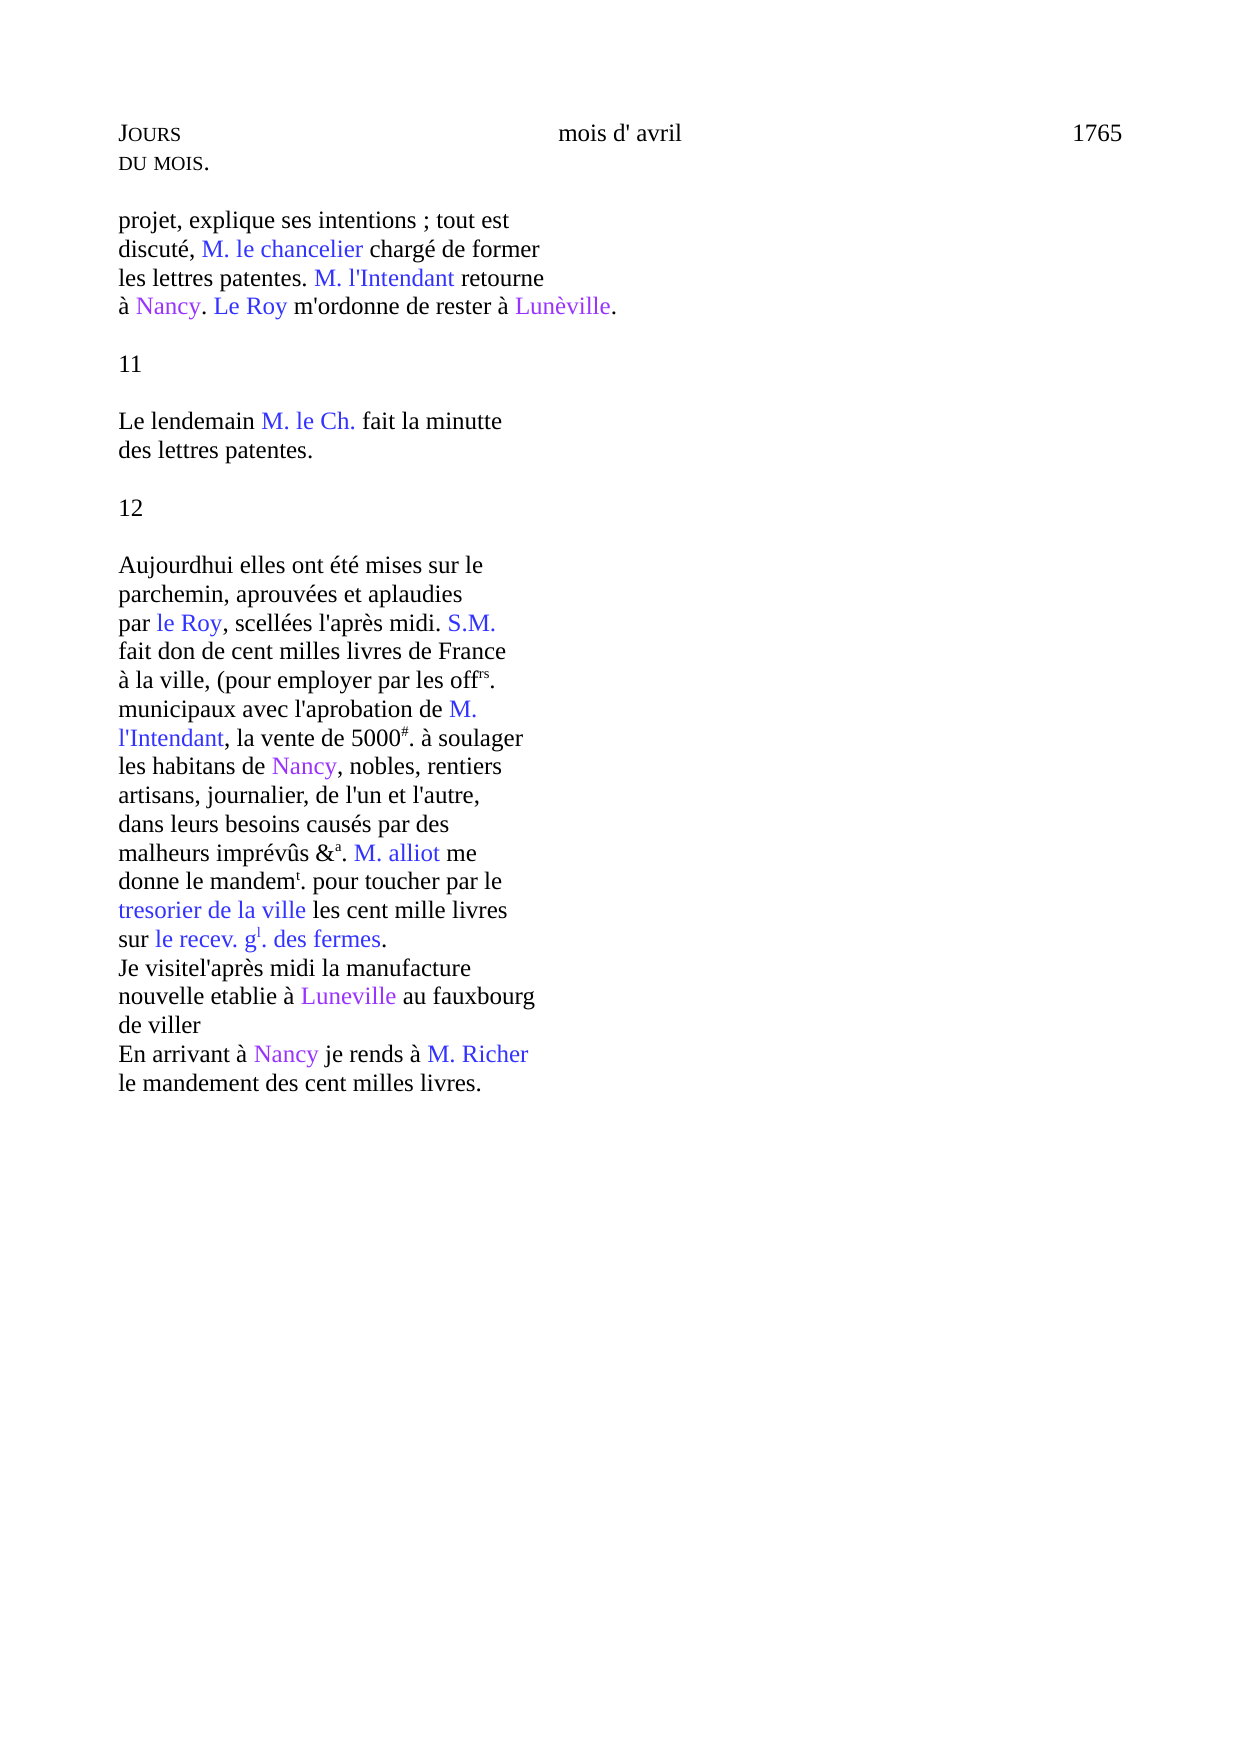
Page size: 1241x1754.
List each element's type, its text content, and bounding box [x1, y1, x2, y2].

text projet, explique ses intentions ; tout est discuté, M. le chancelier chargé de former les lettres patentes. M. l'Intendant retourne à Nancy. Le Roy m'ordonne de rester à Lunèville. [118, 205, 1122, 320]
text En arrivant à Nancy je rends à M. Richer le mandement des cent milles livres. [118, 1039, 1122, 1096]
text Je visitel'après midi la manufacture nouvelle etablie à Luneville au fauxbourg de viller [118, 953, 1122, 1039]
text 12 Aujourdhui elles ont été mises sur le parchemin, aprouvées et aplaudies par le Roy, scellées l'après midi. S.M. fait don de cent milles livres de France à la ville, (pour employer par les offrs. municipaux avec l'aprobation de M. l'Intendant, la vente de 5000#. à soulager les habitans de Nancy, nobles, rentiers artisans, journalier, de l'un et l'autre, [118, 493, 1122, 809]
text 11 Le lendemain M. le Ch. fait la minutte des lettres patentes. [118, 349, 1122, 464]
text dans leurs besoins causés par des malheurs imprévûs &a. M. alliot me donne le mandemt. pour toucher par le tresorier de la ville les cent mille livres sur le recev. gl. des fermes. [118, 809, 1122, 953]
